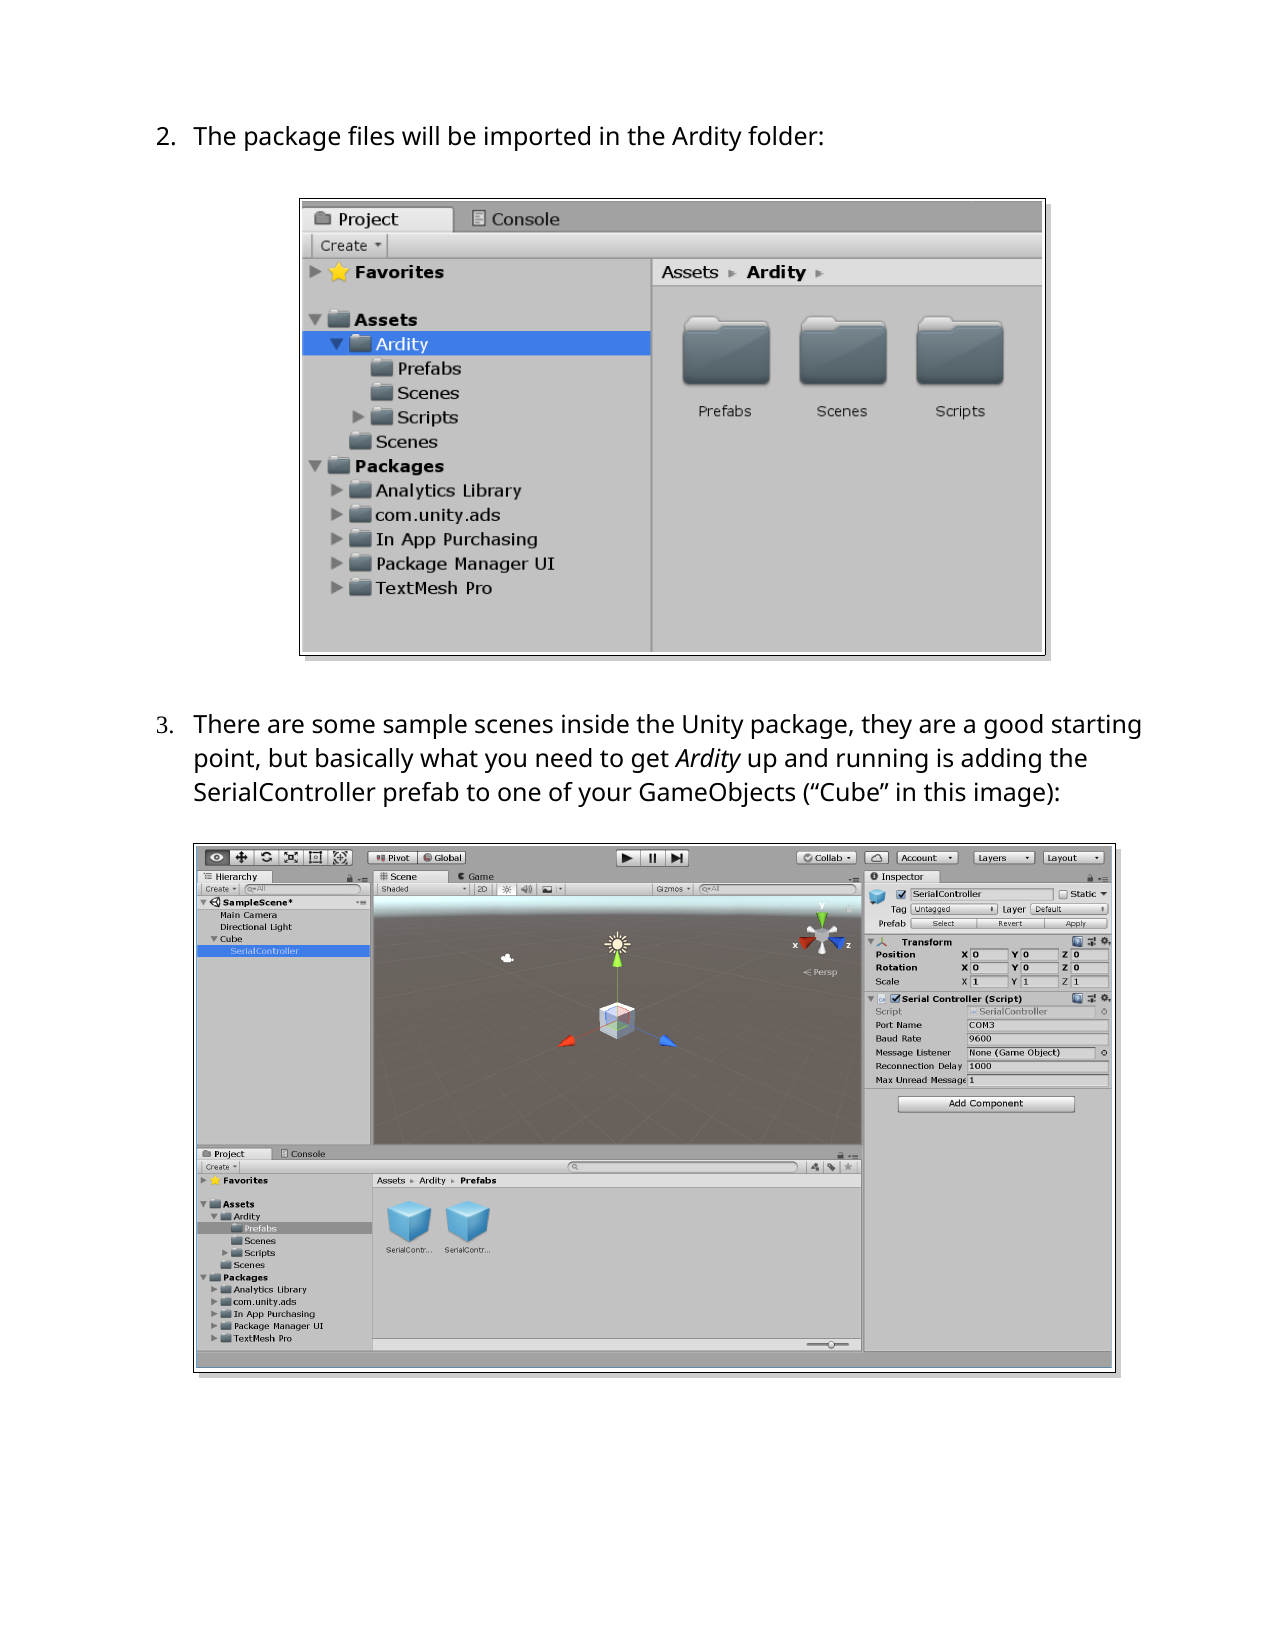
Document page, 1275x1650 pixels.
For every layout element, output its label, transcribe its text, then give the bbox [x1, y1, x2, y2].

list The package files will be imported in the Ardity folder: [156, 118, 1157, 152]
picture [302, 201, 1042, 652]
list There are some sample scenes inside the Unity package, they are a good starting point, but basically what you need to get Ardity up and running is adding the SerialController prefab to one of your GameObjects (“Cube” in this image): [156, 707, 1157, 1407]
picture [196, 846, 1112, 1369]
